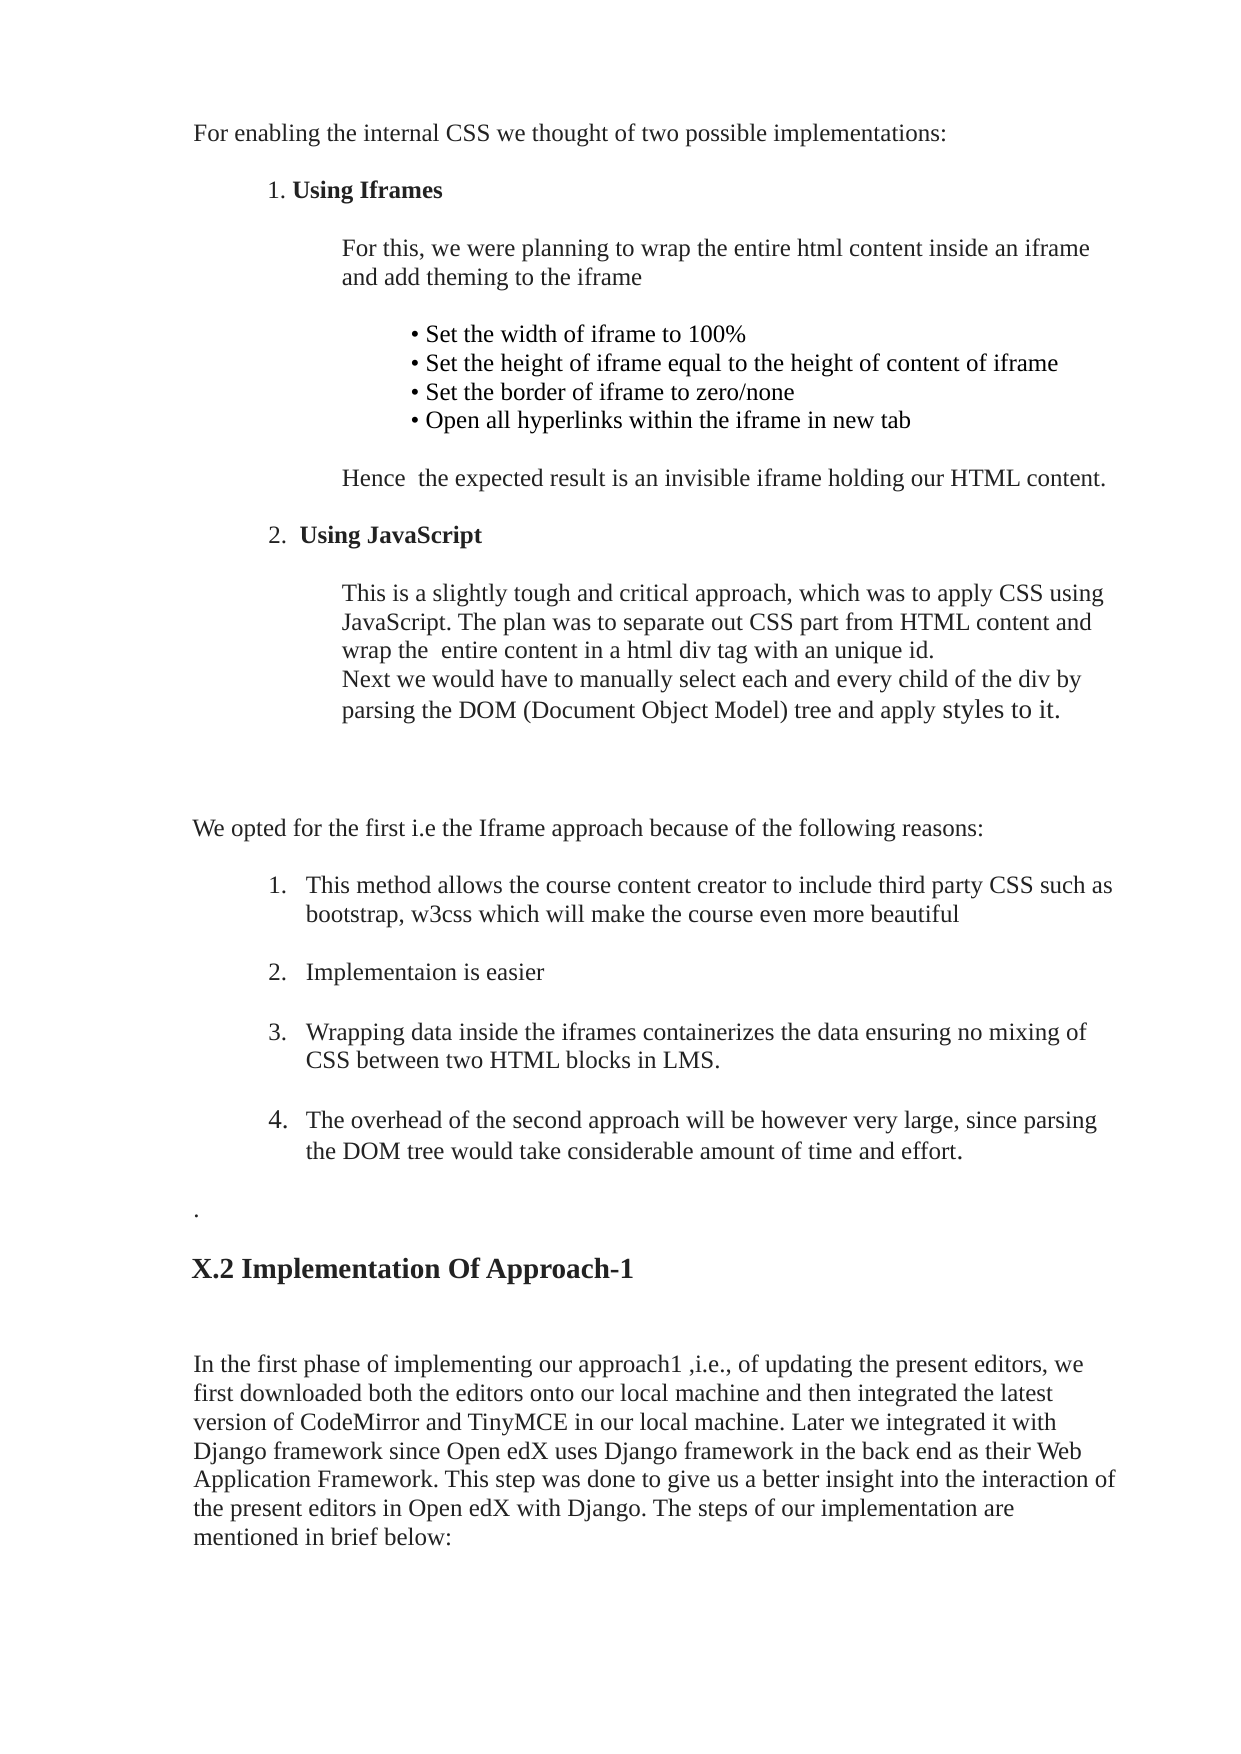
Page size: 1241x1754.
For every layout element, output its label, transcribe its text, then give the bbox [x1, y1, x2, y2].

text X.2 Implementation Of Approach-1 [118, 1251, 1122, 1285]
list For enabling the internal CSS we thought of two possible implementations: [193, 118, 1122, 147]
list Next we would have to manually select each and every child of the div by parsing the DOM (Document Object Model) tree and apply styles to it. [342, 664, 1122, 724]
list This method allows the course content creator to include third party CSS such as bootstrap, w3css which will make the course even more beautiful [268, 870, 1122, 928]
list • Open all hyperlinks within the iframe in new tab [342, 406, 1122, 434]
list 2. Using JavaScript [118, 521, 1122, 549]
list This is a slightly tough and critical approach, which was to apply CSS using JavaScript. The plan was to separate out CSS part from HTML content and wrap the entire content in a html div tag with an unique id. [342, 578, 1122, 664]
list The overhead of the second approach will be however very large, since parsing the DOM tree would take considerable amount of time and effort. [268, 1103, 1122, 1165]
list . [193, 1194, 1122, 1223]
list • Set the height of iframe equal to the height of content of iframe [342, 348, 1122, 377]
list Wrapping data inside the iframes containerizes the data ensuring no mixing of CSS between two HTML blocks in LMS. [268, 1017, 1122, 1074]
list 1. Using Iframes [193, 176, 1122, 204]
list For this, we were planning to wrap the entire html content inside an iframe and add theming to the iframe [342, 233, 1122, 291]
list In the first phase of implementing our approach1 ,i.e., of updating the present editors, we first downloaded both the editors onto our local machine and then integrated the latest version of CodeMirror and TinyMCE in our local machine. Later we integrated it with Django framework since Open edX uses Django framework in the back end as their Web Application Framework. This step was done to give us a better insight into the interaction of the present editors in Open edX with Django. The steps of our implementation are mentioned in brief below: [193, 1349, 1122, 1551]
text We opted for the first i.e the Iframe approach because of the following reasons: [118, 813, 1122, 842]
list • Set the width of iframe to 100% [342, 319, 1122, 348]
list Implementaion is easier [268, 957, 1122, 985]
list Hence the expected result is an invisible iframe holding our HTML content. [342, 463, 1122, 492]
list • Set the border of iframe to zero/none [342, 377, 1122, 406]
